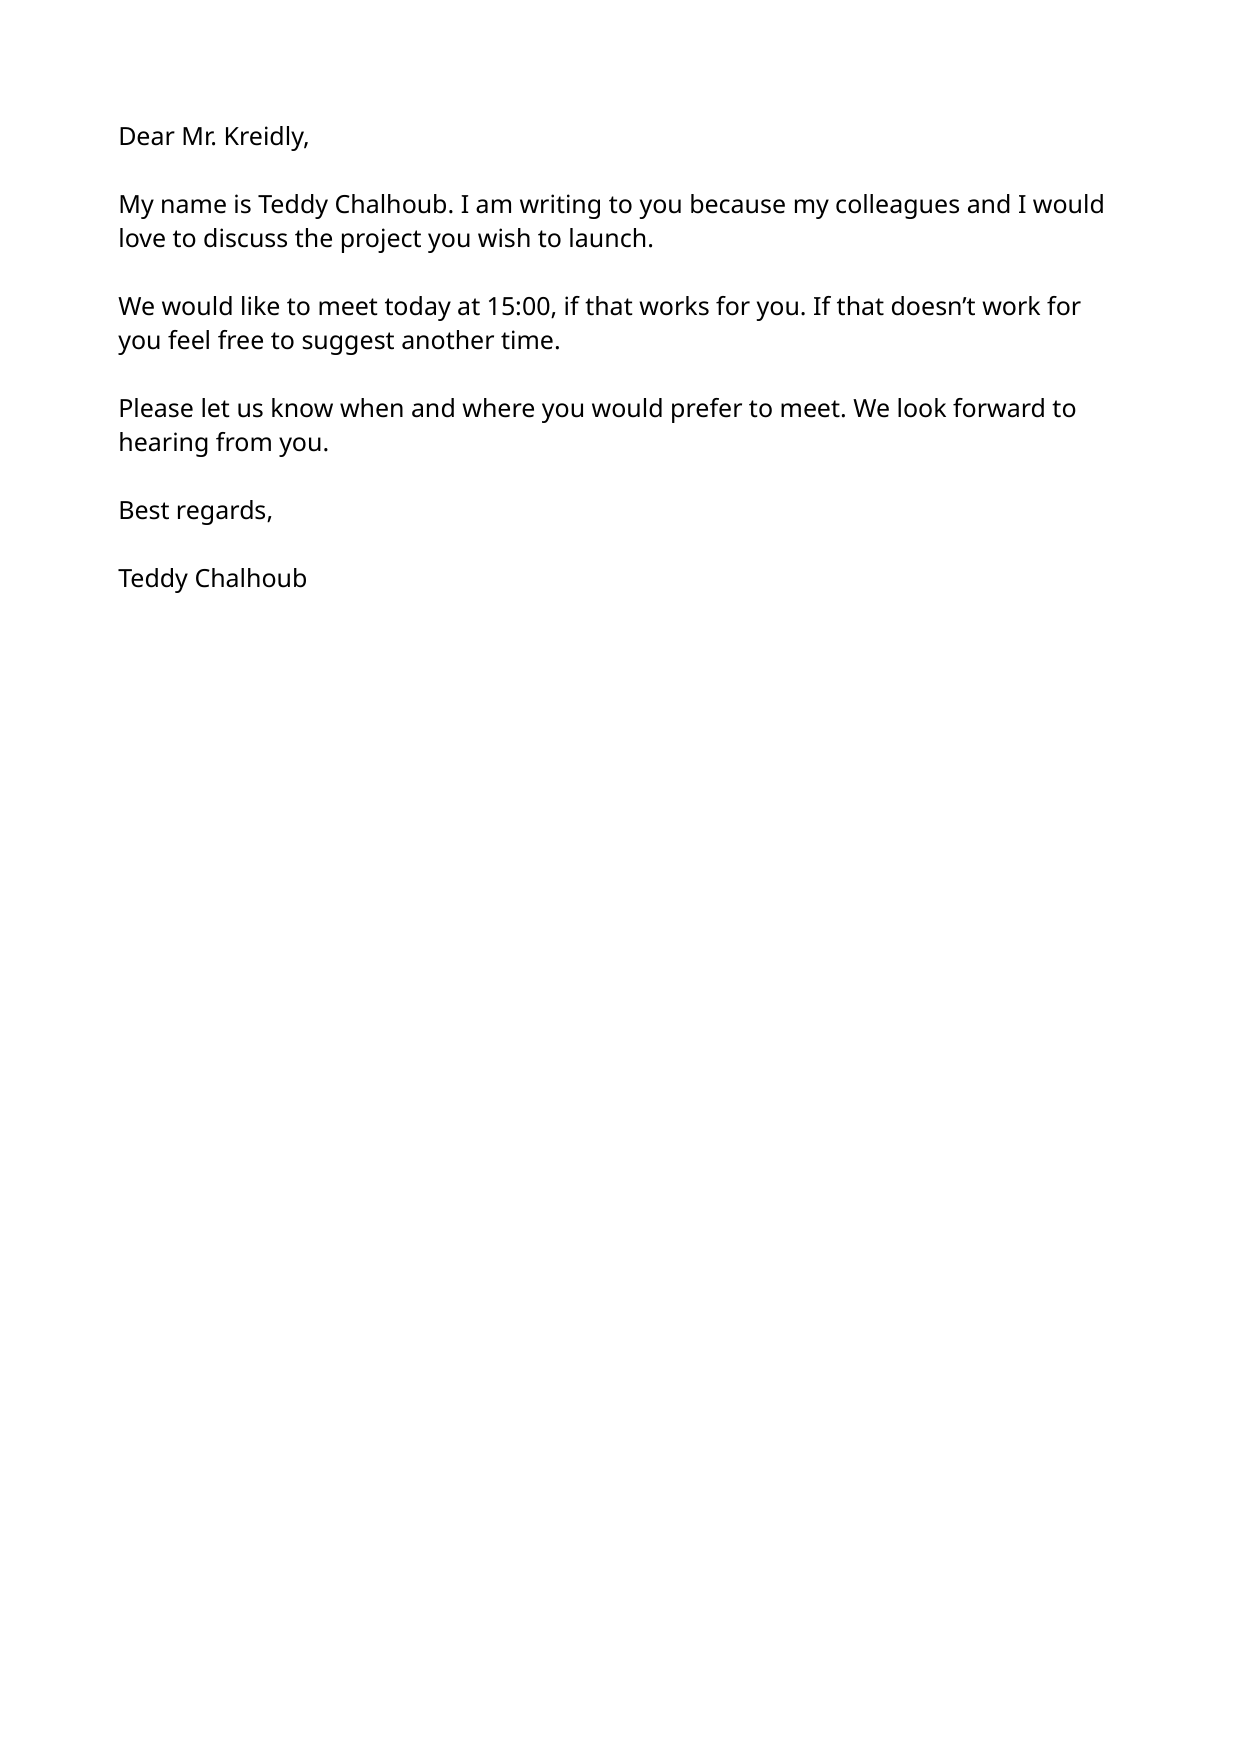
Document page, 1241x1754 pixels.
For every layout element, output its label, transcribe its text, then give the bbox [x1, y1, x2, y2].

text Please let us know when and where you would prefer to meet. We look forward to hearing from you. [118, 391, 1122, 459]
text Best regards, [118, 493, 1122, 527]
text Teddy Chalhoub [118, 561, 1122, 595]
text Dear Mr. Kreidly, [118, 118, 1122, 152]
text My name is Teddy Chalhoub. I am writing to you because my colleagues and I would love to discuss the project you wish to launch. [118, 186, 1122, 254]
text We would like to meet today at 15:00, if that works for you. If that doesn’t work for you feel free to suggest another time. [118, 288, 1122, 357]
